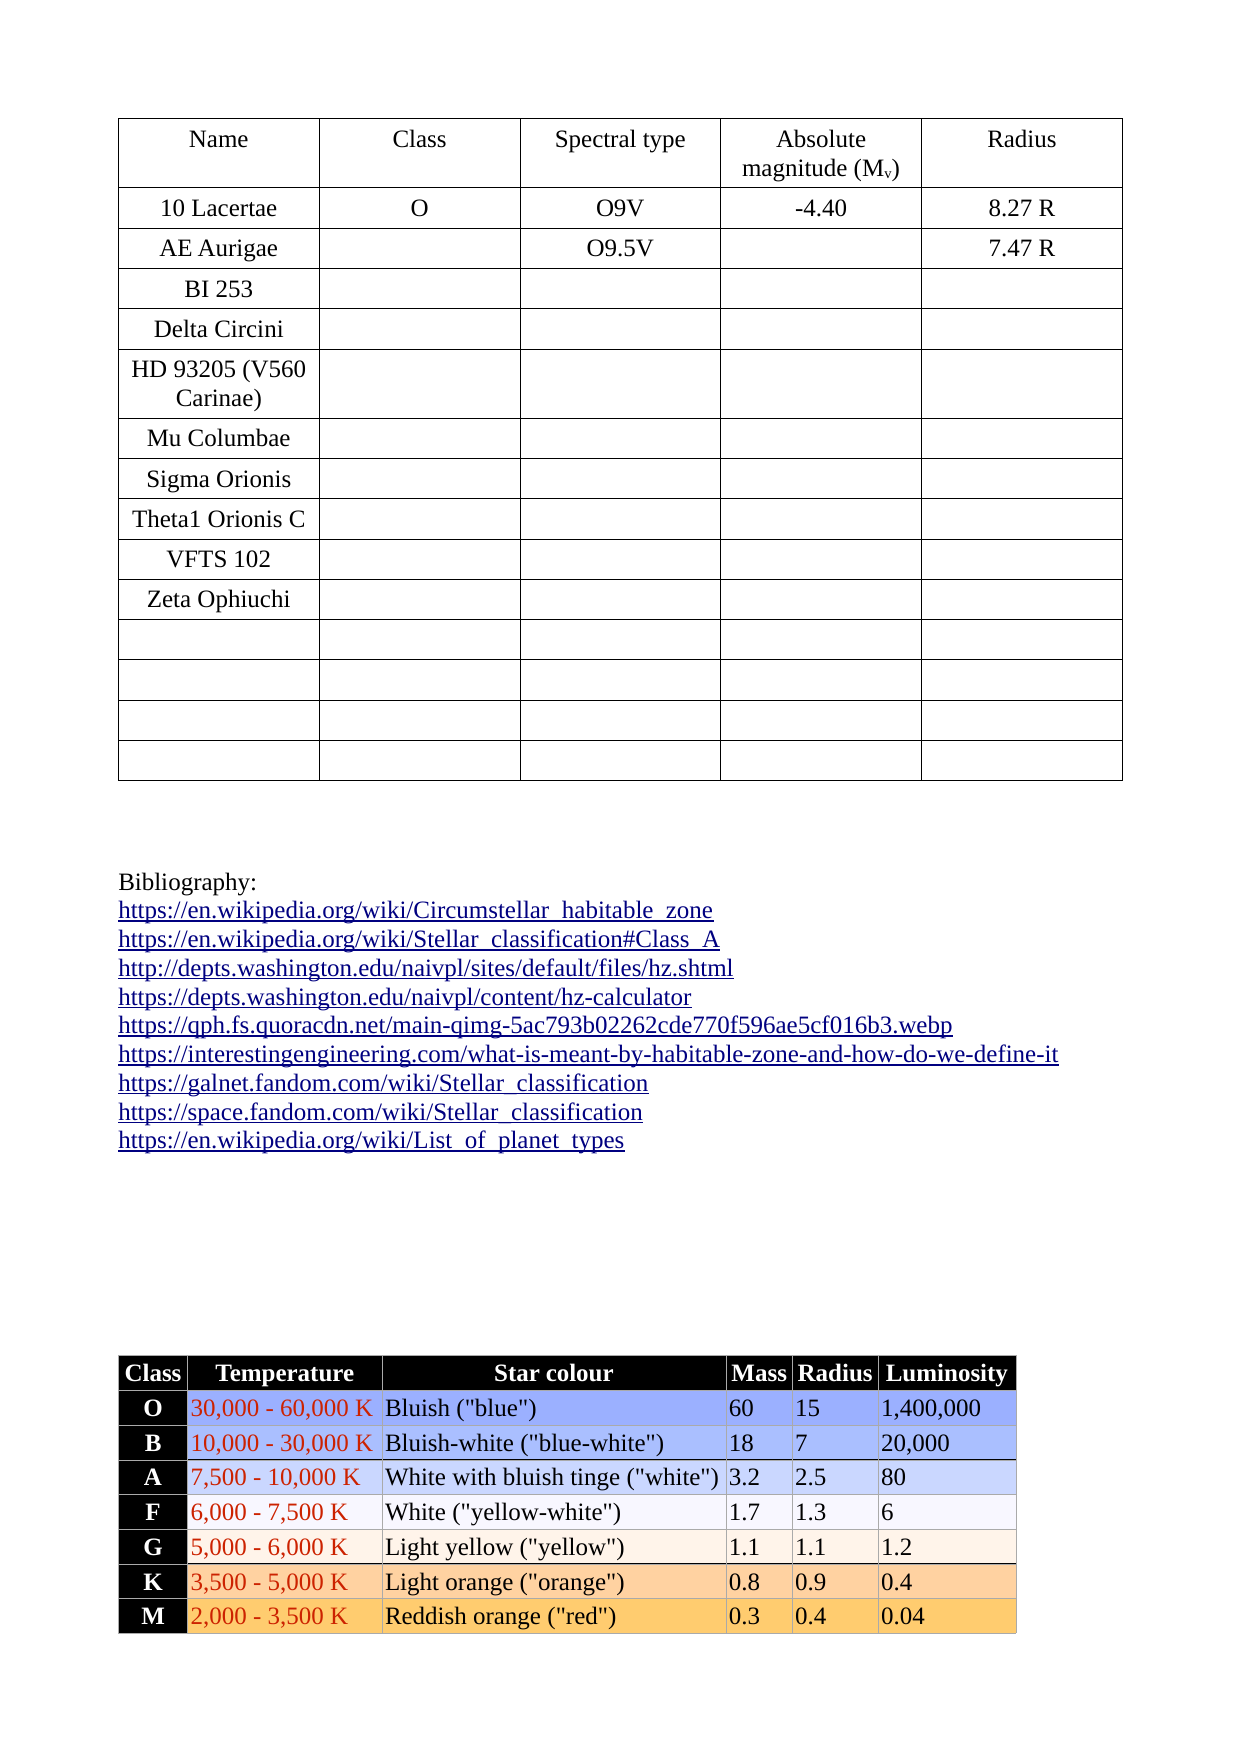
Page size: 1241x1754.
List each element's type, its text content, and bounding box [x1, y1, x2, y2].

table_cell Delta Circini [119, 309, 319, 348]
table_cell [721, 540, 921, 579]
table_cell K [119, 1565, 187, 1598]
table_cell [320, 229, 520, 268]
table_header Star colour [383, 1356, 726, 1390]
table_cell O [320, 188, 520, 227]
table_cell O9.5V [521, 229, 720, 268]
table_cell F [119, 1495, 187, 1529]
table_cell 7 [793, 1426, 878, 1459]
table_cell [922, 459, 1122, 498]
table_cell 20,000 [879, 1426, 1016, 1459]
table_cell [922, 419, 1122, 458]
table_header Class [119, 1356, 187, 1390]
table_cell Bluish-white ("blue-white") [383, 1426, 726, 1459]
table_cell [521, 741, 720, 780]
table_cell B [119, 1426, 187, 1459]
text http://depts.washington.edu/naivpl/sites/default/files/hz.shtml [118, 953, 1122, 982]
table_header Radius [793, 1356, 878, 1390]
table_cell 60 [727, 1391, 792, 1425]
text https://en.wikipedia.org/wiki/Circumstellar_habitable_zone [118, 895, 1122, 924]
table_cell [320, 309, 520, 348]
table_cell Bluish ("blue") [383, 1391, 726, 1425]
table_cell [721, 741, 921, 780]
table_cell 0.4 [879, 1565, 1016, 1598]
table_cell [320, 741, 520, 780]
table_cell [721, 419, 921, 458]
table_header Name [119, 119, 319, 187]
table_cell [521, 620, 720, 659]
table_cell 0.4 [793, 1599, 878, 1633]
table_cell [922, 309, 1122, 348]
table_header Spectral type [521, 119, 720, 187]
table_header Mass [727, 1356, 792, 1390]
table_cell 1,400,000 [879, 1391, 1016, 1425]
table_cell 10 Lacertae [119, 188, 319, 227]
table_cell Sigma Orionis [119, 459, 319, 498]
table_header Luminosity [879, 1356, 1016, 1390]
table_cell 2.5 [793, 1461, 878, 1494]
table_cell 8.27 R [922, 188, 1122, 227]
table_cell [320, 660, 520, 700]
text https://depts.washington.edu/naivpl/content/hz-calculator [118, 982, 1122, 1010]
text https://qph.fs.quoracdn.net/main-qimg-5ac793b02262cde770f596ae5cf016b3.webp [118, 1010, 1122, 1039]
table_cell Zeta Ophiuchi [119, 580, 319, 619]
text https://galnet.fandom.com/wiki/Stellar_classification [118, 1068, 1122, 1097]
table_cell [721, 309, 921, 348]
table_cell White ("yellow-white") [383, 1495, 726, 1529]
table_cell Light orange ("orange") [383, 1565, 726, 1598]
table_cell 7.47 R [922, 229, 1122, 268]
table_cell [922, 701, 1122, 740]
table_cell 10,000 - 30,000 K [188, 1426, 382, 1459]
table_cell 15 [793, 1391, 878, 1425]
table_cell 2,000 - 3,500 K [188, 1599, 382, 1633]
table_cell [521, 350, 720, 417]
table_cell Light yellow ("yellow") [383, 1530, 726, 1563]
table_cell [521, 459, 720, 498]
table_cell [320, 269, 520, 308]
table_cell [922, 350, 1122, 417]
text https://interestingengineering.com/what-is-meant-by-habitable-zone-and-how-do-we-define-it [118, 1039, 1122, 1068]
table_cell 6,000 - 7,500 K [188, 1495, 382, 1529]
table_cell [521, 701, 720, 740]
table_cell [721, 229, 921, 268]
table_cell 0.9 [793, 1565, 878, 1598]
table_cell -4.40 [721, 188, 921, 227]
table_cell [521, 499, 720, 538]
text https://en.wikipedia.org/wiki/List_of_planet_types [118, 1125, 1122, 1154]
table_cell [521, 419, 720, 458]
table_cell [320, 540, 520, 579]
table_cell M [119, 1599, 187, 1633]
table_cell VFTS 102 [119, 540, 319, 579]
table_cell [721, 499, 921, 538]
table_cell 0.3 [727, 1599, 792, 1633]
table_cell 80 [879, 1461, 1016, 1494]
table_cell [721, 580, 921, 619]
table_cell 1.7 [727, 1495, 792, 1529]
table_cell 30,000 - 60,000 K [188, 1391, 382, 1425]
table_cell [521, 309, 720, 348]
table_cell 1.2 [879, 1530, 1016, 1563]
table_cell 7,500 - 10,000 K [188, 1461, 382, 1494]
table_cell [721, 269, 921, 308]
table_cell 1.1 [793, 1530, 878, 1563]
table_cell [721, 620, 921, 659]
table_cell [922, 741, 1122, 780]
table_cell [521, 660, 720, 700]
table_cell [922, 660, 1122, 700]
table_header Radius [922, 119, 1122, 187]
table_cell [320, 459, 520, 498]
table_header Absolute magnitude (Mv) [721, 119, 921, 187]
table_cell Theta1 Orionis C [119, 499, 319, 538]
table_cell [320, 499, 520, 538]
table_cell 1.3 [793, 1495, 878, 1529]
table_cell [521, 580, 720, 619]
table_cell [521, 269, 720, 308]
table_cell [721, 660, 921, 700]
table_cell [922, 540, 1122, 579]
table_cell 0.04 [879, 1599, 1016, 1633]
table_cell [721, 350, 921, 417]
text https://en.wikipedia.org/wiki/Stellar_classification#Class_A [118, 924, 1122, 953]
table_cell 3.2 [727, 1461, 792, 1494]
table_cell [320, 701, 520, 740]
table_cell [119, 741, 319, 780]
table_cell [119, 620, 319, 659]
text https://space.fandom.com/wiki/Stellar_classification [118, 1097, 1122, 1125]
table_cell 1.1 [727, 1530, 792, 1563]
table_cell BI 253 [119, 269, 319, 308]
table_cell [721, 459, 921, 498]
table_header Temperature [188, 1356, 382, 1390]
table_cell A [119, 1461, 187, 1494]
table_cell O [119, 1391, 187, 1425]
table_cell [521, 540, 720, 579]
table_cell 3,500 - 5,000 K [188, 1565, 382, 1598]
table_cell Reddish orange ("red") [383, 1599, 726, 1633]
table_cell AE Aurigae [119, 229, 319, 268]
table_cell White with bluish tinge ("white") [383, 1461, 726, 1494]
table_cell [922, 269, 1122, 308]
table_cell G [119, 1530, 187, 1563]
table_cell O9V [521, 188, 720, 227]
table_cell HD 93205 (V560 Carinae) [119, 350, 319, 417]
table_cell [922, 580, 1122, 619]
table_cell [922, 620, 1122, 659]
text Bibliography: [118, 867, 1122, 895]
table_cell 6 [879, 1495, 1016, 1529]
table_cell 0.8 [727, 1565, 792, 1598]
table_cell 18 [727, 1426, 792, 1459]
table_cell [922, 499, 1122, 538]
table_cell [320, 419, 520, 458]
table_cell 5,000 - 6,000 K [188, 1530, 382, 1563]
table_header Class [320, 119, 520, 187]
table_cell Mu Columbae [119, 419, 319, 458]
table_cell [119, 660, 319, 700]
table_cell [320, 350, 520, 417]
table_cell [320, 580, 520, 619]
table_cell [721, 701, 921, 740]
table_cell [320, 620, 520, 659]
table_cell [119, 701, 319, 740]
